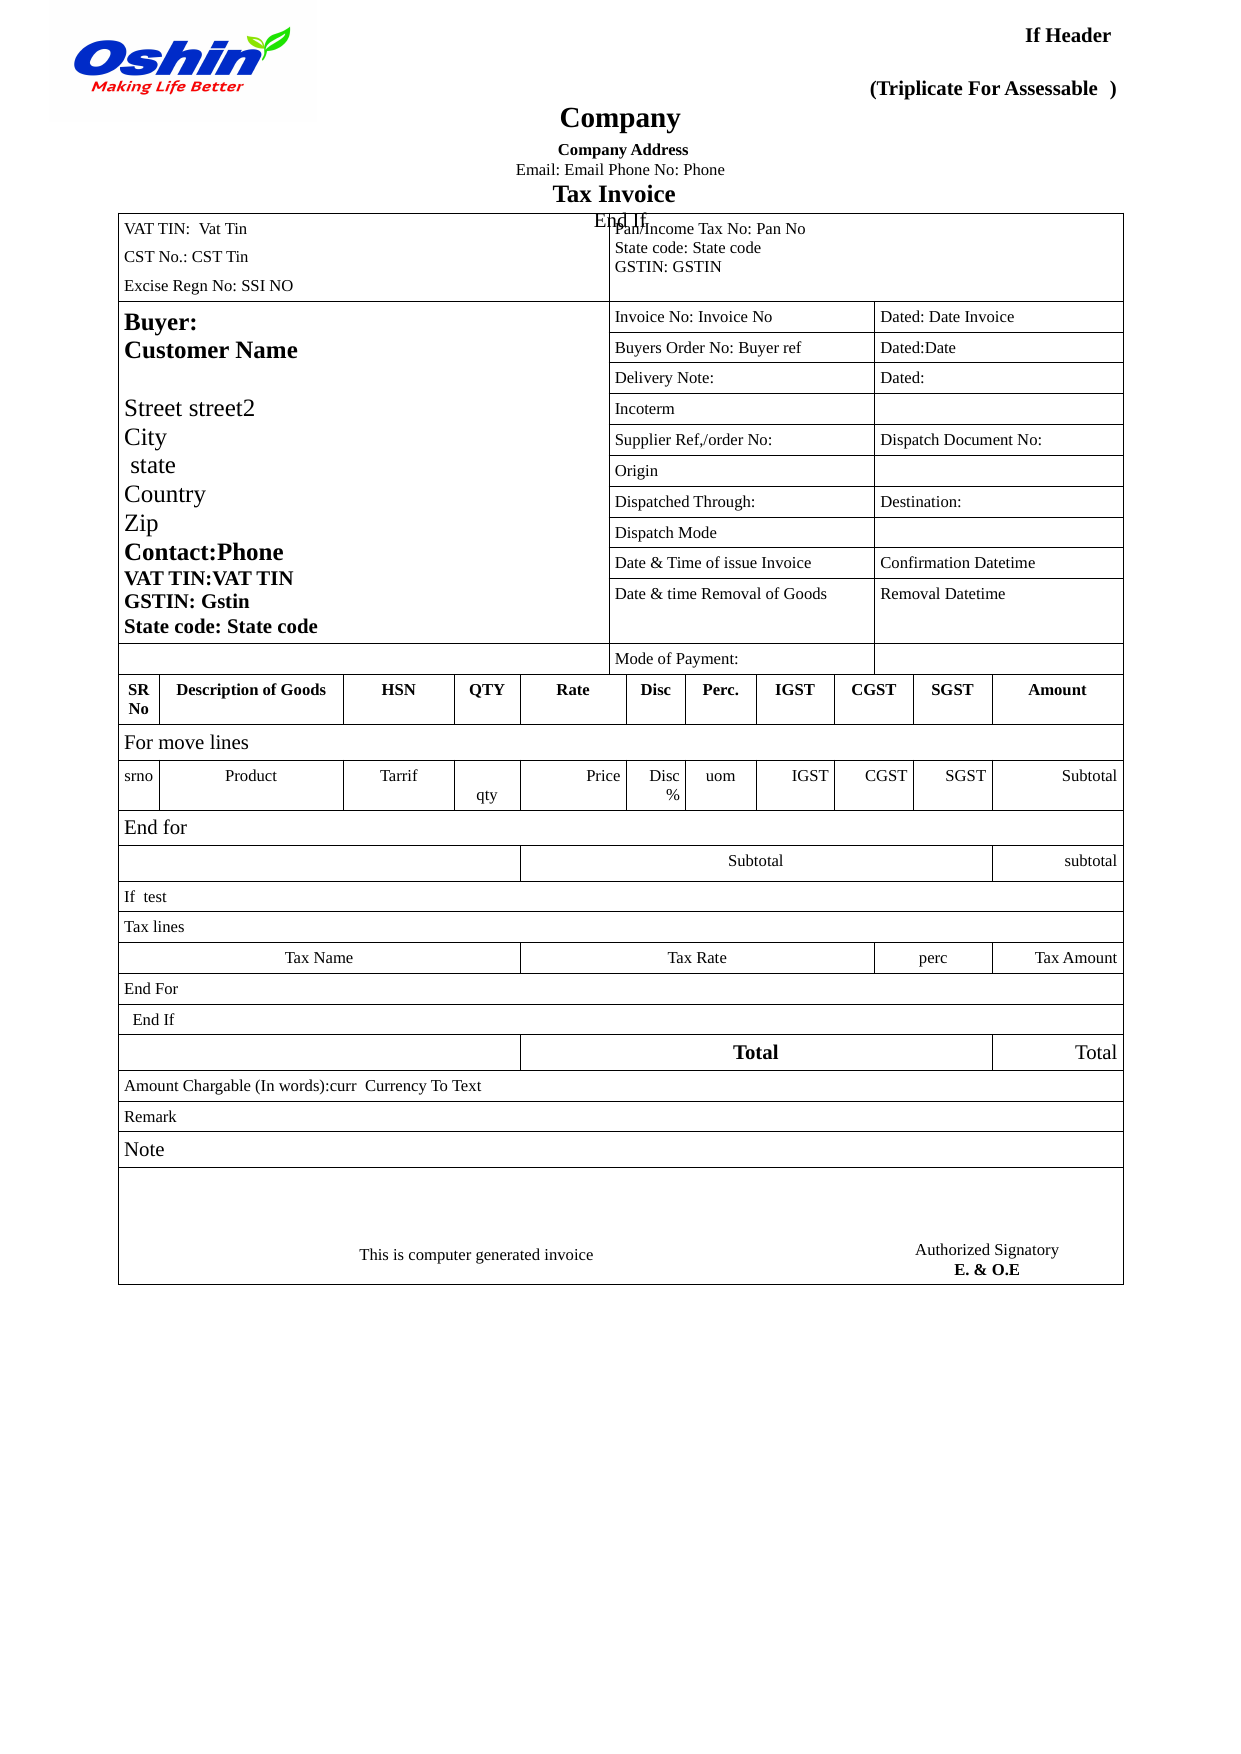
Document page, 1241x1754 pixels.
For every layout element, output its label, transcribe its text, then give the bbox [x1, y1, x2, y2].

table_cell Note [119, 1132, 1123, 1167]
table_cell Subtotal [521, 846, 992, 881]
table_cell IGST [757, 761, 834, 809]
table_cell Dated: Date Invoice [875, 302, 1123, 332]
table_cell Subtotal [993, 761, 1123, 809]
table_cell Buyer: Customer Name Street street2 City state Country Zip Contact:Phone VAT TIN:VAT TIN GSTIN: Gstin State code: State code [119, 302, 609, 643]
table_cell End If [119, 1005, 1123, 1034]
table_cell For move lines [119, 725, 1123, 759]
table_cell Description of Goods [160, 675, 343, 724]
table_cell [875, 456, 1123, 486]
table_cell Dated:Date [875, 333, 1123, 362]
table_cell Remark [119, 1102, 1123, 1131]
table_cell srno [119, 761, 159, 809]
table_cell Destination: [875, 487, 1123, 517]
table_cell CGST [835, 675, 913, 724]
table_cell Dispatch Mode [610, 518, 874, 547]
table_cell [875, 394, 1123, 424]
table_cell [875, 518, 1123, 547]
table_cell Invoice No: Invoice No [610, 302, 874, 332]
table_cell Perc. [686, 675, 756, 724]
table_cell [119, 846, 520, 881]
table_cell Tax Name [119, 943, 520, 973]
table_header Pan/Income Tax No: Pan No State code: State code GSTIN: GSTIN [610, 214, 1123, 301]
table_cell Total [993, 1035, 1123, 1070]
table_cell End for [119, 811, 1123, 845]
table_cell Total [521, 1035, 992, 1070]
table_cell Amount [993, 675, 1123, 724]
table_cell End For [119, 974, 1123, 1004]
table_cell Incoterm [610, 394, 874, 424]
table_header VAT TIN: Vat Tin CST No.: CST Tin Excise Regn No: SSI NO [119, 214, 609, 301]
table_cell Amount Chargable (In words):curr Currency To Text [119, 1071, 1123, 1101]
table_cell Dispatch Document No: [875, 425, 1123, 455]
table_cell Tax lines [119, 912, 1123, 942]
table_cell QTY [455, 675, 520, 724]
table_cell [119, 644, 609, 674]
table_cell Authorized Signatory E. & O.E [851, 1168, 1123, 1284]
table_cell Product [160, 761, 343, 809]
table_cell HSN [344, 675, 454, 724]
table_cell Mode of Payment: [610, 644, 874, 674]
table_cell Tax Rate [521, 943, 874, 973]
table_cell Dated: [875, 363, 1123, 393]
table_cell [834, 1168, 851, 1284]
table_cell Disc % [627, 761, 685, 809]
picture [48, 0, 317, 122]
table_cell Origin [610, 456, 874, 486]
table_cell CGST [835, 761, 913, 809]
table_cell Date & Time of issue Invoice [610, 548, 874, 578]
table_cell If test [119, 882, 1123, 911]
table_cell Rate [521, 675, 626, 724]
table_cell Price [521, 761, 626, 809]
table_cell Buyers Order No: Buyer ref [610, 333, 874, 362]
table_cell This is computer generated invoice [119, 1168, 834, 1284]
table_cell IGST [757, 675, 834, 724]
table_cell Supplier Ref,/order No: [610, 425, 874, 455]
table_cell SR No [119, 675, 159, 724]
table_cell Tax Amount [993, 943, 1123, 973]
table_cell Date & time Removal of Goods [610, 579, 874, 643]
table_cell [119, 1035, 520, 1070]
table_cell Confirmation Datetime [875, 548, 1123, 578]
table_cell uom [686, 761, 756, 809]
table_cell Removal Datetime [875, 579, 1123, 643]
table_cell perc [875, 943, 992, 973]
table_cell [875, 644, 1123, 674]
table_cell qty [455, 761, 520, 809]
table_cell Dispatched Through: [610, 487, 874, 517]
table_cell Tarrif [344, 761, 454, 809]
table_cell SGST [914, 761, 992, 809]
table_cell subtotal [993, 846, 1123, 881]
table_cell Delivery Note: [610, 363, 874, 393]
table_cell Disc [627, 675, 685, 724]
table_cell SGST [914, 675, 992, 724]
